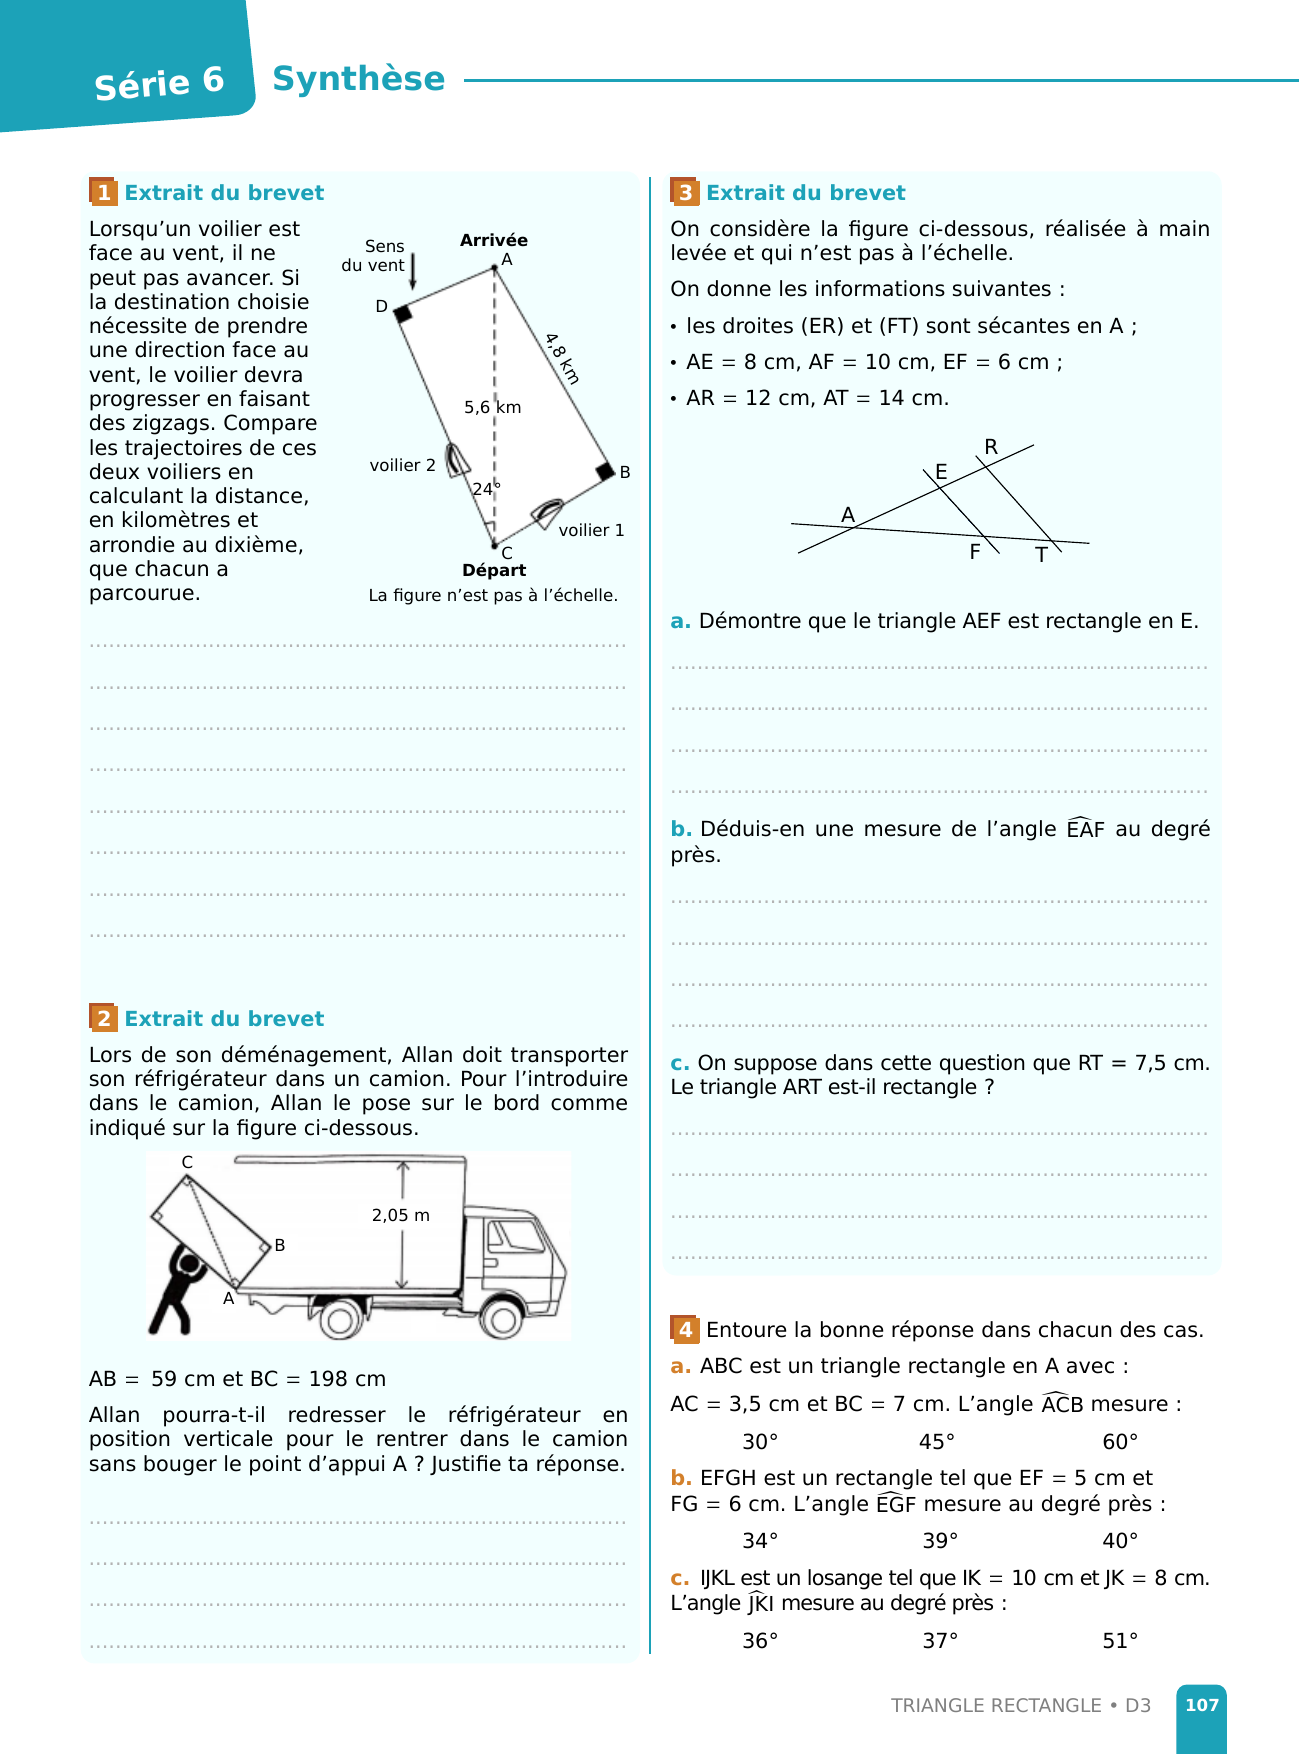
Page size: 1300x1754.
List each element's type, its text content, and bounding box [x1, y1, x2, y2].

list ABC est un triangle rectangle en A avec : [670, 1354, 1211, 1379]
picture [146, 1151, 572, 1341]
picture [379, 245, 616, 562]
picture [379, 301, 385, 311]
list 39° [850, 1529, 1030, 1554]
list 51° [1030, 1629, 1211, 1653]
list 60° [1030, 1430, 1211, 1454]
list EFGH est un rectangle tel que EF = 5 cm et FG = 6 cm. L’angle mesure au degré près : [670, 1466, 1211, 1518]
list 37° [850, 1629, 1030, 1653]
list 30° [670, 1430, 850, 1454]
list IJKL est un losange tel que IK = 10 cm et JK = 8 cm. L’angle mesure au degré près : [670, 1566, 1211, 1617]
list AC = 3,5 cm et BC = 7 cm. L’angle mesure : [670, 1391, 1211, 1418]
list 34° [670, 1529, 850, 1554]
subtitle Entoure la bonne réponse dans chacun des cas. [696, 1315, 1211, 1343]
list 40° [1030, 1529, 1211, 1554]
list 45° [850, 1430, 1030, 1454]
list 36° [670, 1629, 850, 1653]
